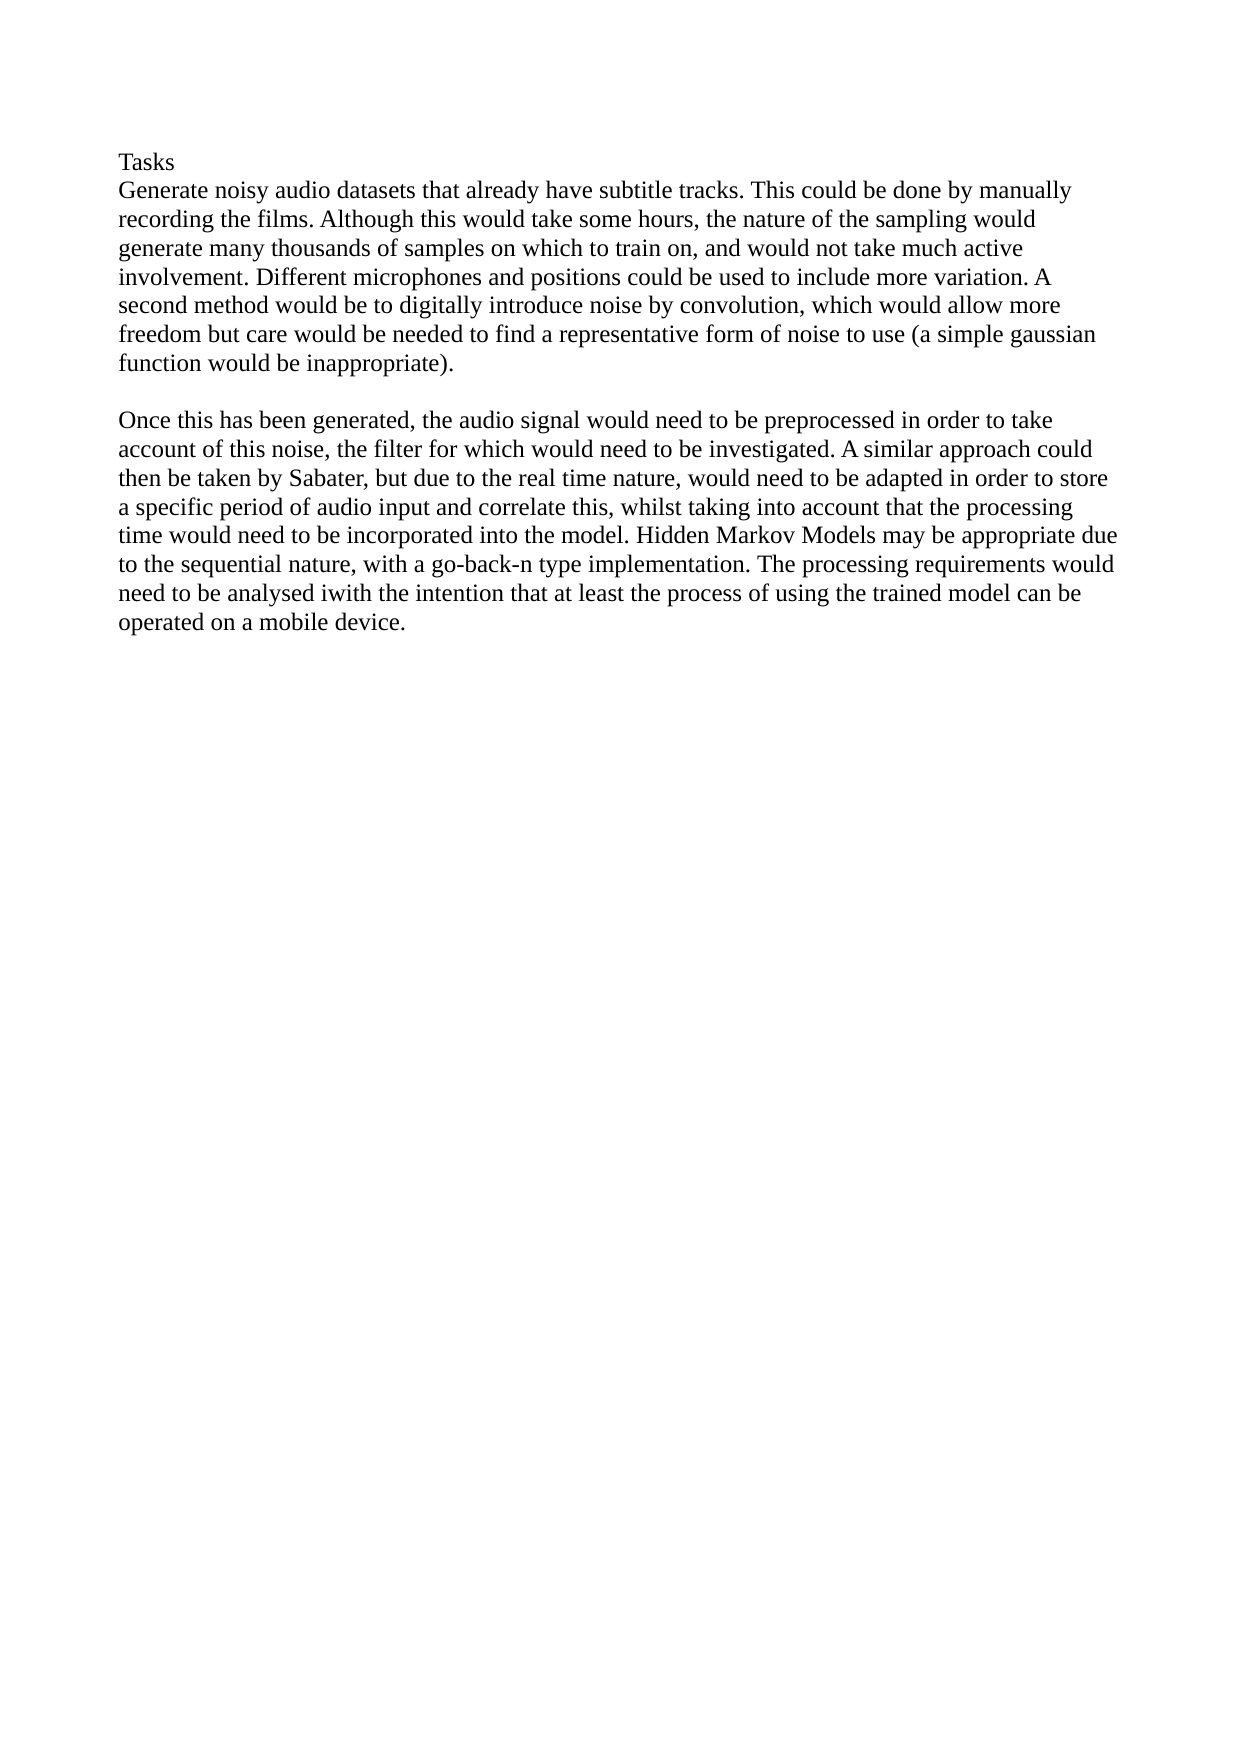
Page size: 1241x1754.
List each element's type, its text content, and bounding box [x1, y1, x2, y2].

text Once this has been generated, the audio signal would need to be preprocessed in order to take account of this noise, the filter for which would need to be investigated. A similar approach could then be taken by Sabater, but due to the real time nature, would need to be adapted in order to store a specific period of audio input and correlate this, whilst taking into account that the processing time would need to be incorporated into the model. Hidden Markov Models may be appropriate due to the sequential nature, with a go-back-n type implementation. The processing requirements would need to be analysed iwith the intention that at least the process of using the trained model can be operated on a mobile device. [118, 406, 1122, 636]
text Tasks [118, 147, 1122, 176]
text Generate noisy audio datasets that already have subtitle tracks. This could be done by manually recording the films. Although this would take some hours, the nature of the sampling would generate many thousands of samples on which to train on, and would not take much active involvement. Different microphones and positions could be used to include more variation. A second method would be to digitally introduce noise by convolution, which would allow more freedom but care would be needed to find a representative form of noise to use (a simple gaussian function would be inappropriate). [118, 176, 1122, 377]
